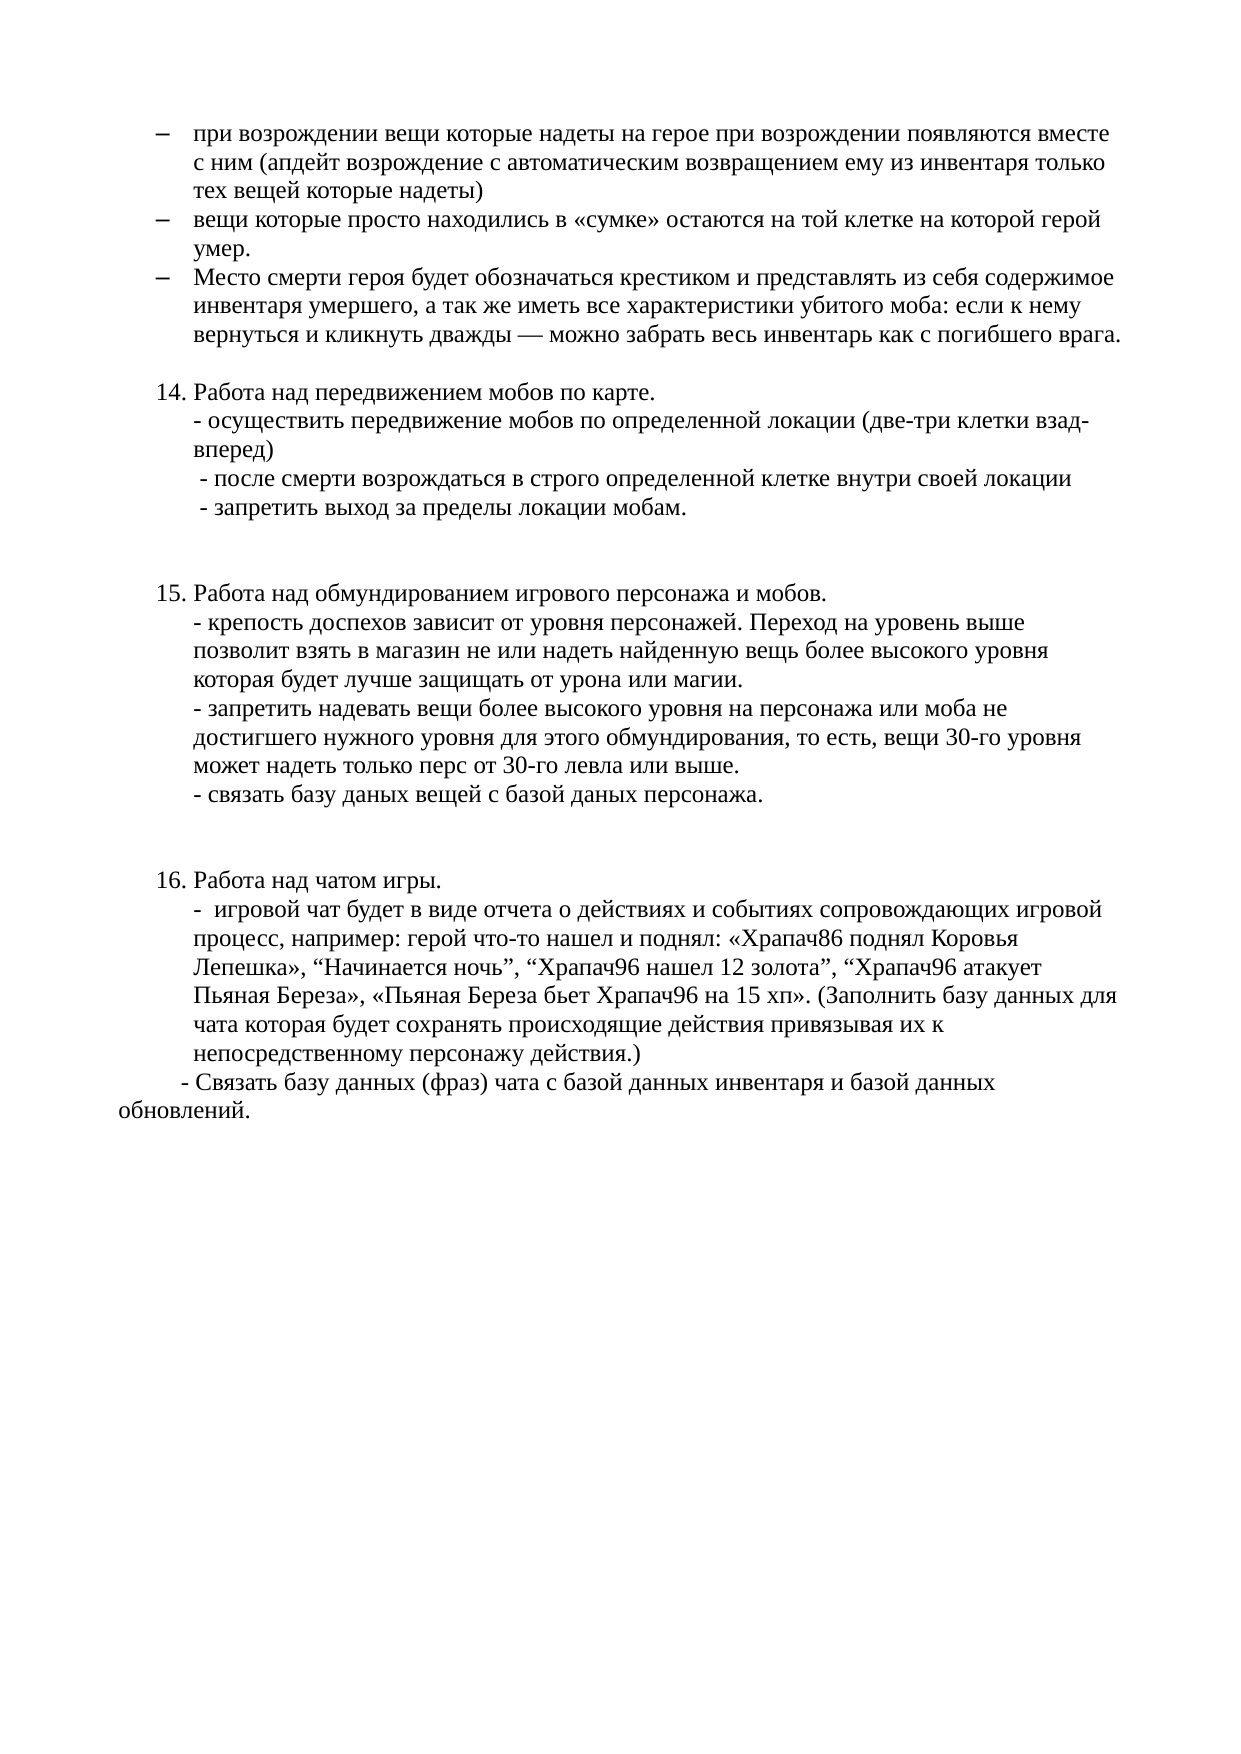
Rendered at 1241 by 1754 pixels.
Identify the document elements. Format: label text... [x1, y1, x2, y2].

text - Связать базу данных (фраз) чата с базой данных инвентаря и базой данных обновлений. [118, 1067, 1122, 1124]
list Работа над чатом игры. [156, 866, 1122, 894]
list - запретить надевать вещи более высокого уровня на персонажа или моба не достигшего нужного уровня для этого обмундирования, то есть, вещи 30-го уровня может надеть только перс от 30-го левла или выше. [156, 693, 1122, 779]
list Работа над передвижением мобов по карте. [156, 377, 1122, 406]
list вещи которые просто находились в «сумке» остаются на той клетке на которой герой умер. [156, 204, 1122, 262]
list - крепость доспехов зависит от уровня персонажей. Переход на уровень выше позволит взять в магазин не или надеть найденную вещь более высокого уровня которая будет лучше защищать от урона или магии. [156, 607, 1122, 693]
list - связать базу даных вещей с базой даных персонажа. [156, 779, 1122, 808]
list Работа над обмундированием игрового персонажа и мобов. [156, 578, 1122, 607]
list - осуществить передвижение мобов по определенной локации (две-три клетки взад-вперед) [156, 406, 1122, 463]
list Место смерти героя будет обозначаться крестиком и представлять из себя содержимое инвентаря умершего, а так же иметь все характеристики убитого моба: если к нему вернуться и кликнуть дважды — можно забрать весь инвентарь как с погибшего врага. [156, 262, 1122, 348]
list - после смерти возрождаться в строго определенной клетке внутри своей локации [156, 463, 1122, 492]
list - игровой чат будет в виде отчета о действиях и событиях сопровождающих игровой процесс, например: герой что-то нашел и поднял: «Храпач86 поднял Коровья Лепешка», “Начинается ночь”, “Храпач96 нашел 12 золота”, “Храпач96 атакует Пьяная Береза», «Пьяная Береза бьет Храпач96 на 15 хп». (Заполнить базу данных для чата которая будет сохранять происходящие действия привязывая их к непосредственному персонажу действия.) [156, 894, 1122, 1067]
list - запретить выход за пределы локации мобам. [156, 492, 1122, 521]
list при возрождении вещи которые надеты на герое при возрождении появляются вместе с ним (апдейт возрождение с автоматическим возвращением ему из инвентаря только тех вещей которые надеты) [156, 118, 1122, 204]
